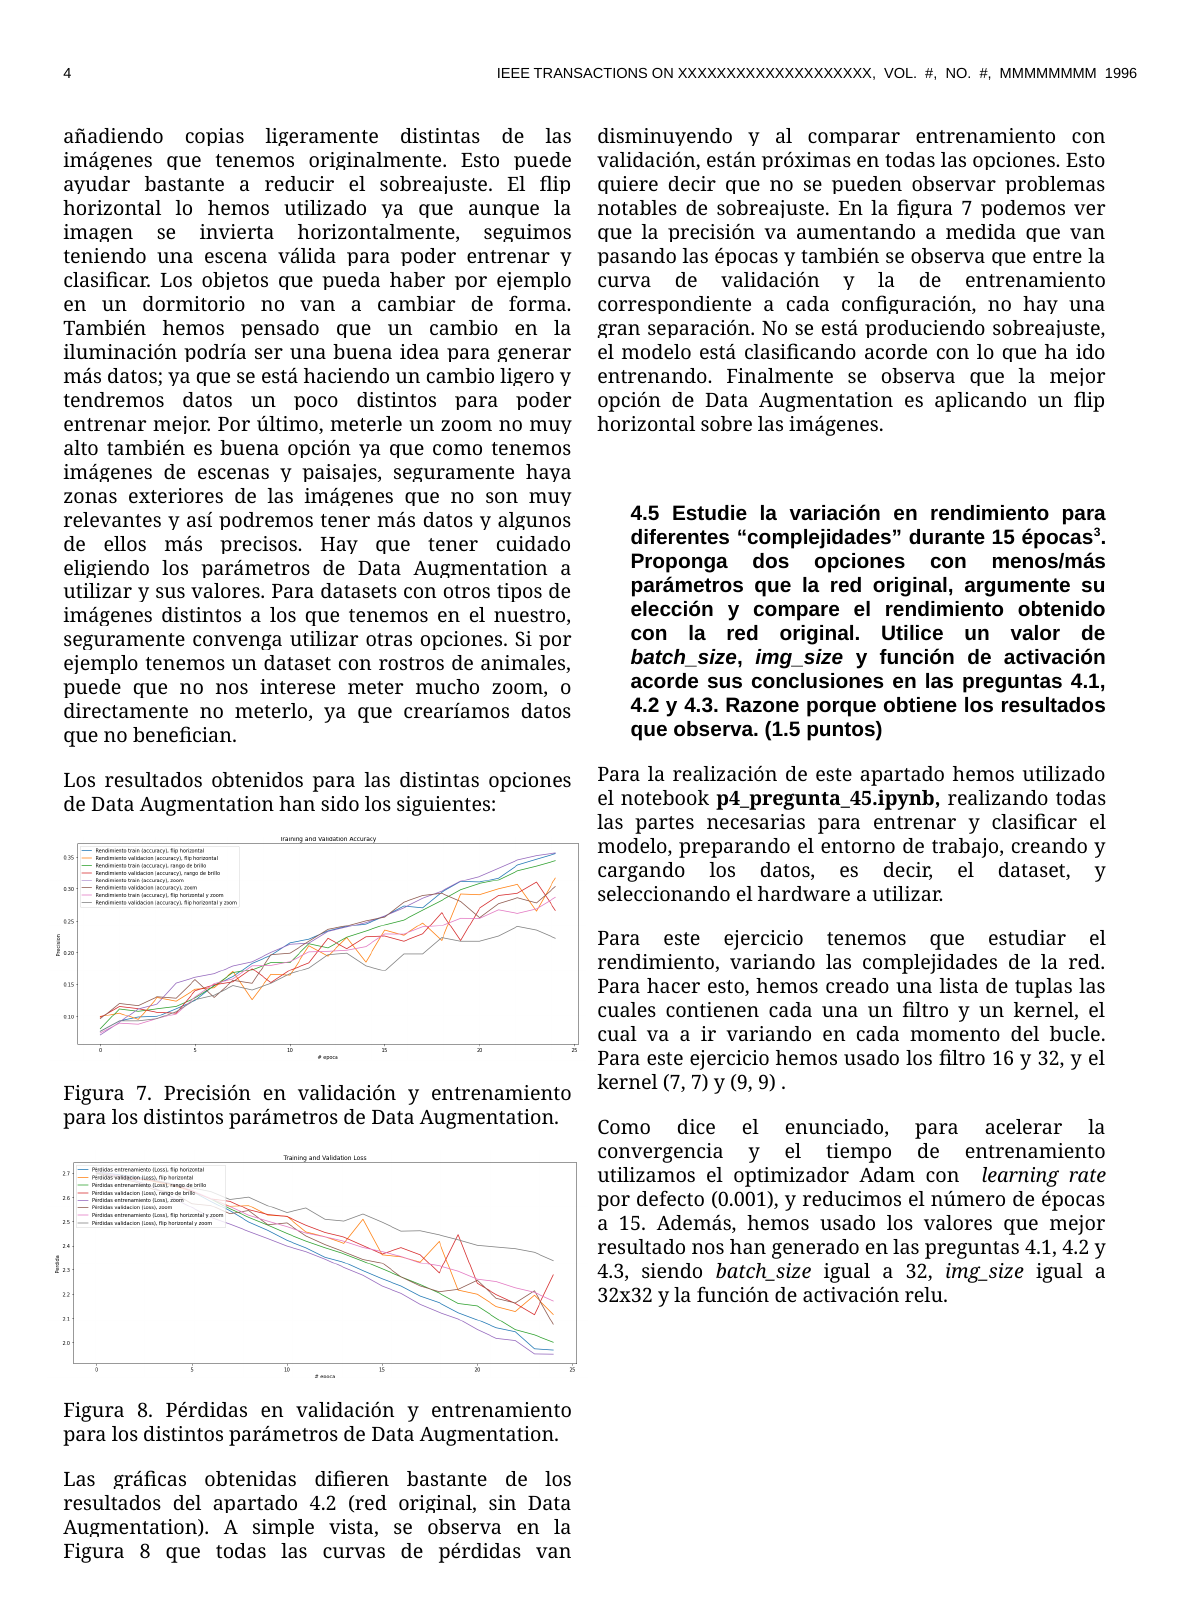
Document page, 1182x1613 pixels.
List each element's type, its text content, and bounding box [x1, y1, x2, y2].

picture [48, 837, 587, 1061]
picture [46, 1150, 589, 1378]
text Para este ejercicio tenemos que estudiar el rendimiento, variando las complejidades de la red. Para hacer esto, hemos creado una lista de tuplas las cuales contienen cada una un filtro y un kernel, el cual va a ir variando en cada momento del bucle. Para este ejercicio hemos usado los filtro 16 y 32, y el kernel (7, 7) y (9, 9) . [597, 927, 1106, 1094]
text 4.5 Estudie la variación en rendimiento para diferentes “complejidades” durante 15 épocas3. Proponga dos opciones con menos/más parámetros que la red original, argumente su elección y compare el rendimiento obtenido con la red original. Utilice un valor de batch_size, img_size y función de activación acorde sus conclusiones en las preguntas 4.1, 4.2 y 4.3. Razone porque obtiene los resultados que observa. (1.5 puntos) [630, 502, 1106, 741]
text Figura 7. Precisión en validación y entrenamiento para los distintos parámetros de Data Augmentation. [63, 1061, 572, 1129]
text Figura 8. Pérdidas en validación y entrenamiento para los distintos parámetros de Data Augmentation. [63, 1378, 572, 1446]
text Los resultados obtenidos para las distintas opciones de Data Augmentation han sido los siguientes: [63, 768, 572, 816]
text Para la realización de este apartado hemos utilizado el notebook p4_pregunta_45.ipynb, realizando todas las partes necesarias para entrenar y clasificar el modelo, preparando el entorno de trabajo, creando y cargando los datos, es decir, el dataset, y seleccionando el hardware a utilizar. [597, 762, 1106, 906]
text Las gráficas obtenidas difieren bastante de los resultados del apartado 4.2 (red original, sin Data Augmentation). A simple vista, se observa en la Figura 8 que todas las curvas de pérdidas van [63, 1467, 572, 1563]
text Como dice el enunciado, para acelerar la convergencia y el tiempo de entrenamiento utilizamos el optimizador Adam con learning rate por defecto (0.001), y reducimos el número de épocas a 15. Además, hemos usado los valores que mejor resultado nos han generado en las preguntas 4.1, 4.2 y 4.3, siendo batch_size igual a 32, img_size igual a 32x32 y la función de activación relu. [597, 1115, 1106, 1307]
text añadiendo copias ligeramente distintas de las imágenes que tenemos originalmente. Esto puede ayudar bastante a reducir el sobreajuste. El flip horizontal lo hemos utilizado ya que aunque la imagen se invierta horizontalmente, seguimos teniendo una escena válida para poder entrenar y clasificar. Los objetos que pueda haber por ejemplo en un dormitorio no van a cambiar de forma. También hemos pensado que un cambio en la iluminación podría ser una buena idea para generar más datos; ya que se está haciendo un cambio ligero y tendremos datos un poco distintos para poder entrenar mejor. Por último, meterle un zoom no muy alto también es buena opción ya que como tenemos imágenes de escenas y paisajes, seguramente haya zonas exteriores de las imágenes que no son muy relevantes y así podremos tener más datos y algunos de ellos más precisos. Hay que tener cuidado eligiendo los parámetros de Data Augmentation a utilizar y sus valores. Para datasets con otros tipos de imágenes distintos a los que tenemos en el nuestro, seguramente convenga utilizar otras opciones. Si por ejemplo tenemos un dataset con rostros de animales, puede que no nos interese meter mucho zoom, o directamente no meterlo, ya que crearíamos datos que no benefician. [63, 124, 572, 747]
text disminuyendo y al comparar entrenamiento con validación, están próximas en todas las opciones. Esto quiere decir que no se pueden observar problemas notables de sobreajuste. En la figura 7 podemos ver que la precisión va aumentando a medida que van pasando las épocas y también se observa que entre la curva de validación y la de entrenamiento correspondiente a cada configuración, no hay una gran separación. No se está produciendo sobreajuste, el modelo está clasificando acorde con lo que ha ido entrenando. Finalmente se observa que la mejor opción de Data Augmentation es aplicando un flip horizontal sobre las imágenes. [597, 124, 1106, 436]
